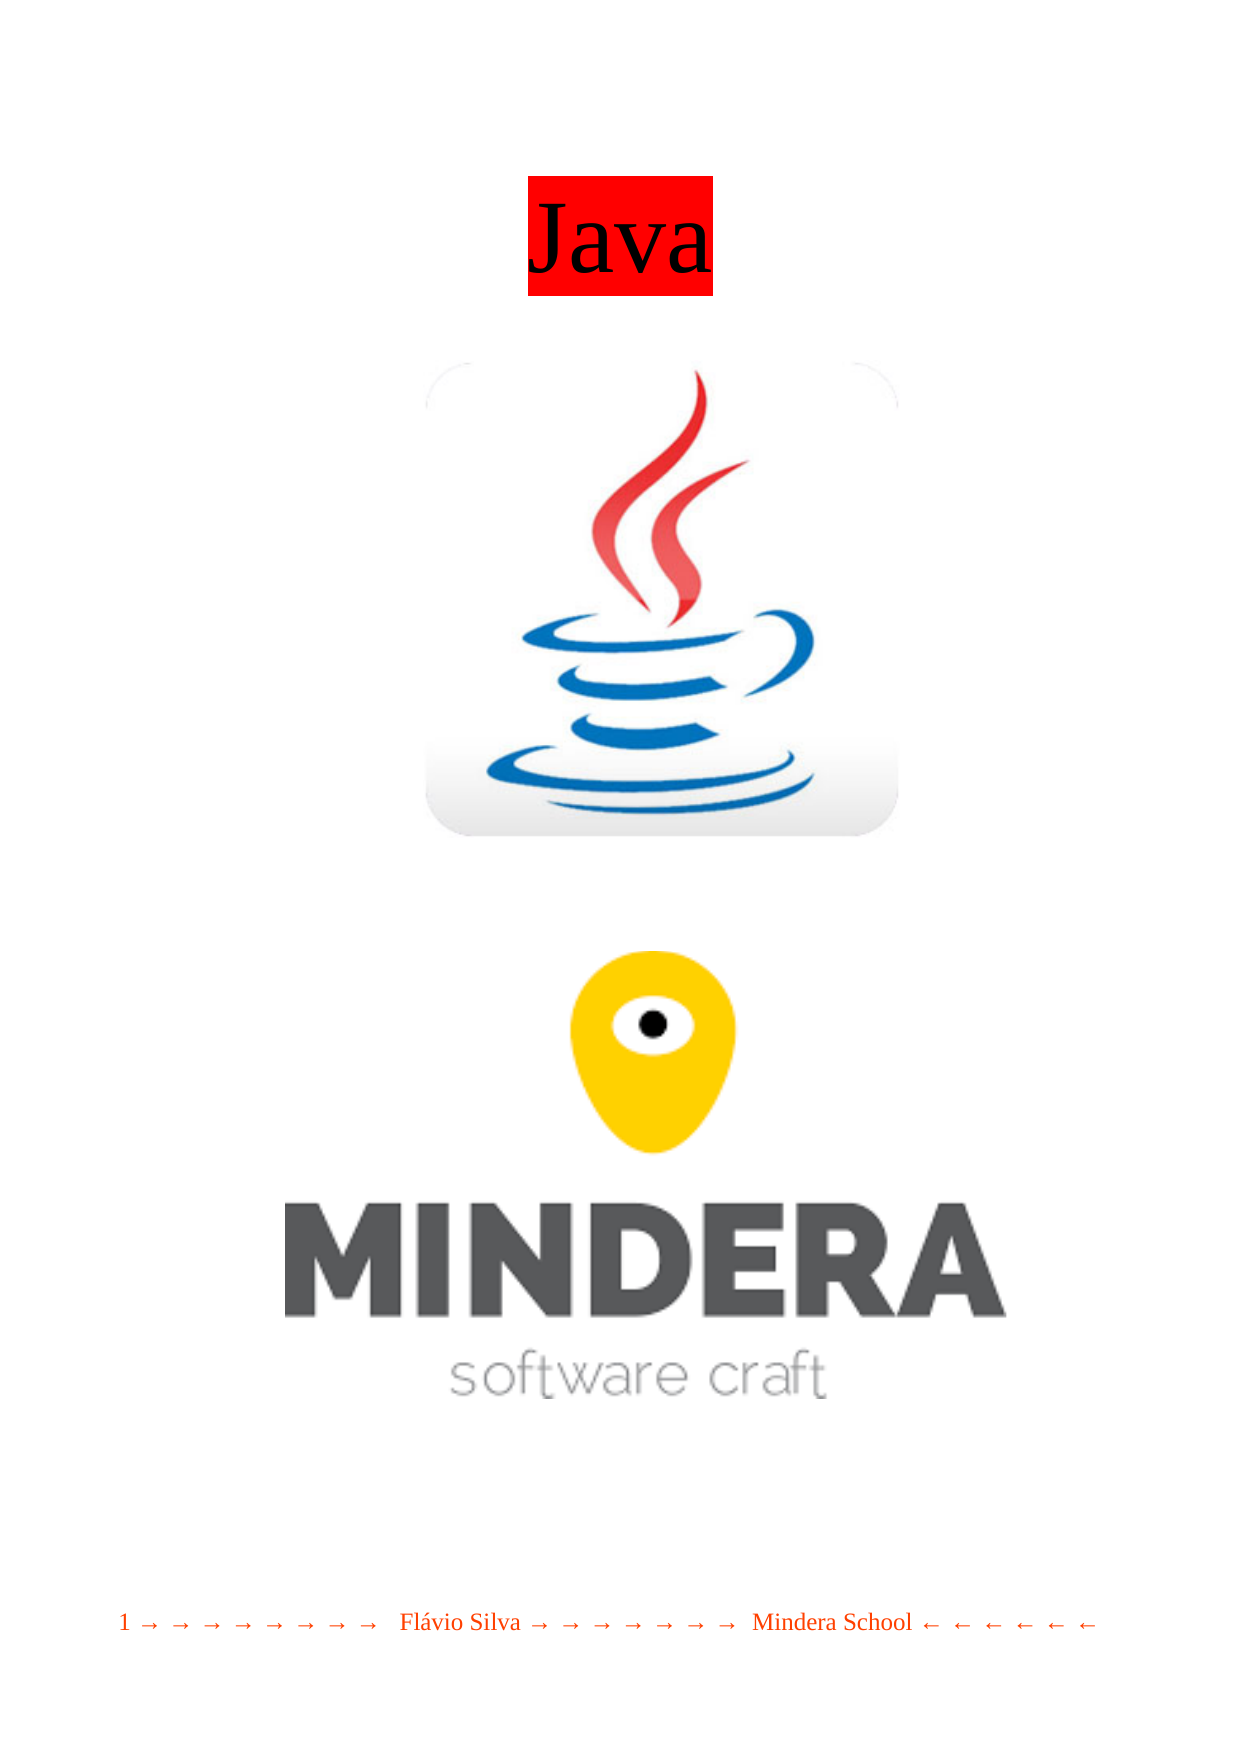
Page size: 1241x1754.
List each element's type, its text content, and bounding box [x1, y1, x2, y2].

text Java [118, 176, 1122, 296]
picture [285, 951, 1007, 1399]
picture [423, 360, 900, 838]
